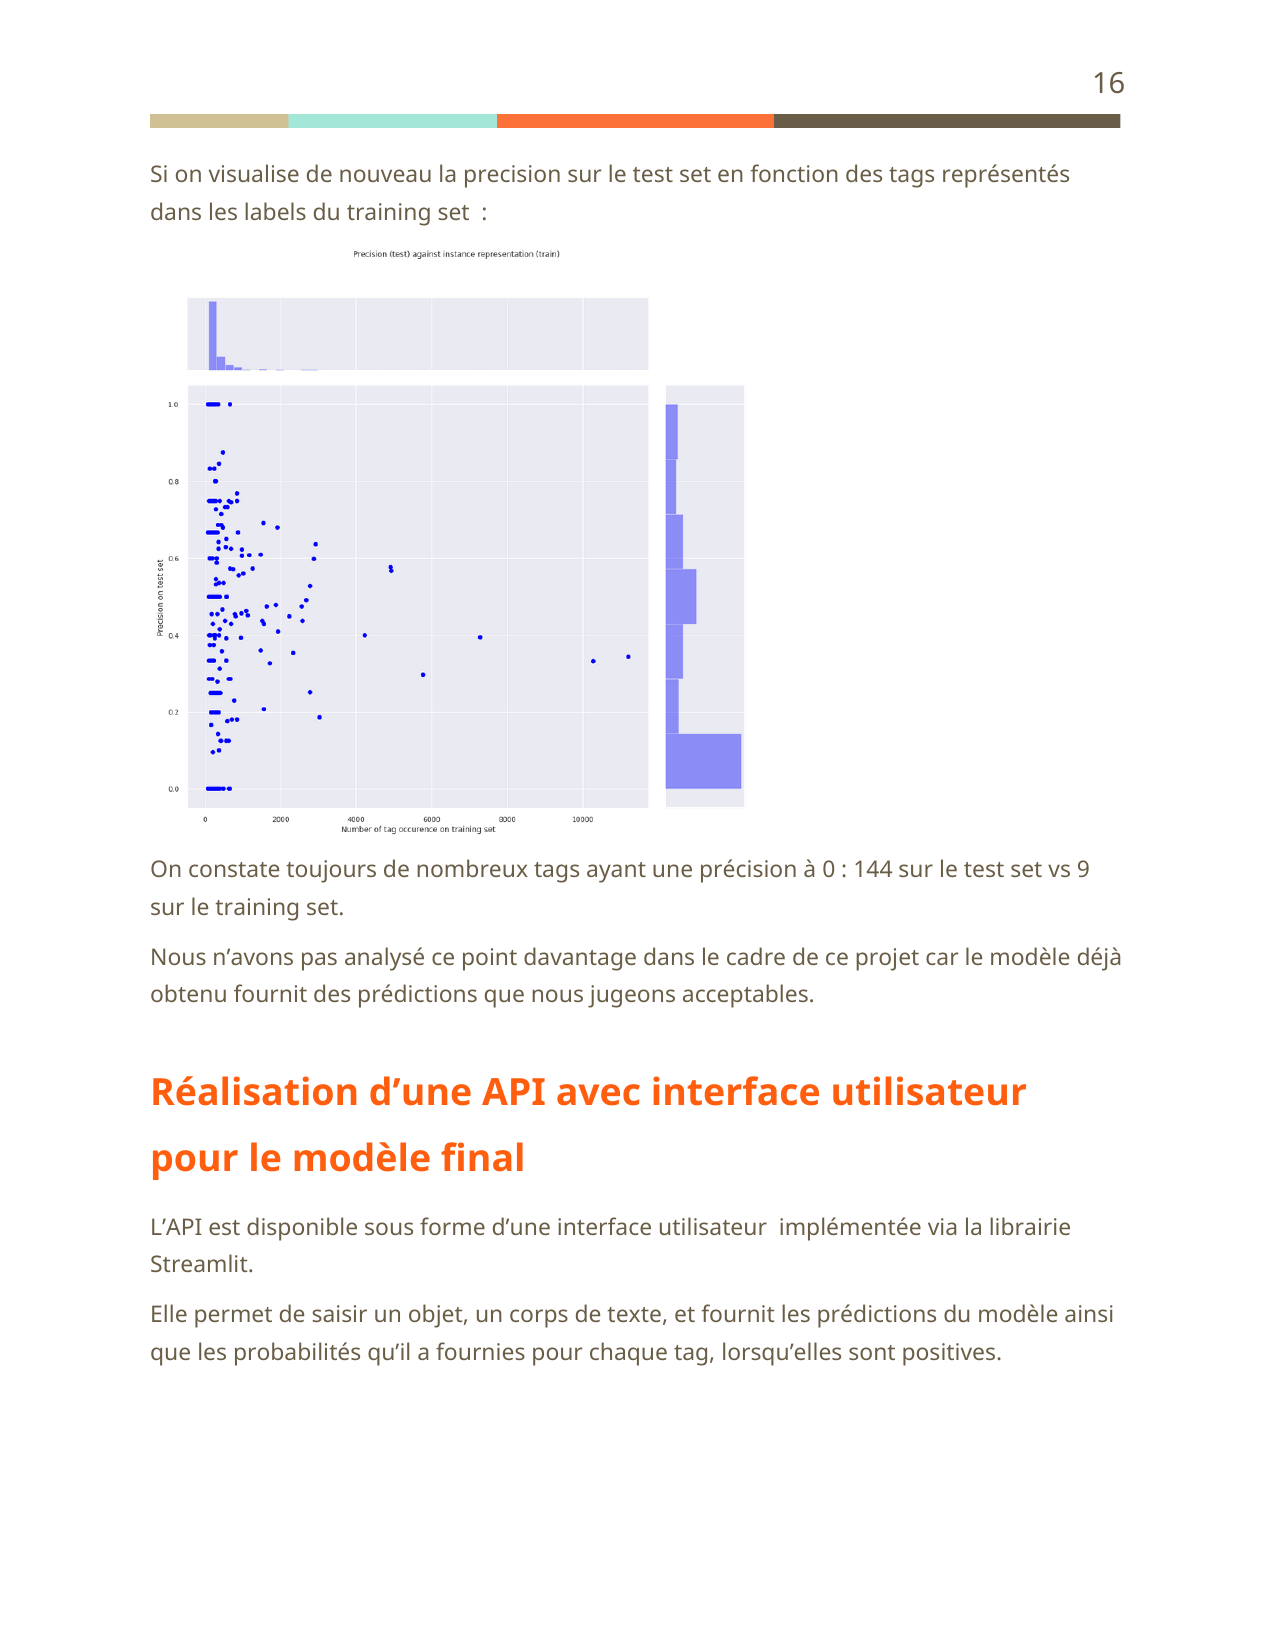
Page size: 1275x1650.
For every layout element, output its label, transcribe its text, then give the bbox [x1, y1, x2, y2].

text Nous n’avons pas analysé ce point davantage dans le cadre de ce projet car le modèle déjà obtenu fournit des prédictions que nous jugeons acceptables. [150, 940, 1125, 1009]
picture [150, 246, 749, 835]
text Si on visualise de nouveau la precision sur le test set en fonction des tags représentés dans les labels du training set : [150, 158, 1125, 227]
text On constate toujours de nombreux tags ayant une précision à 0 : 144 sur le test set vs 9 sur le training set. [150, 853, 1125, 922]
subtitle Réalisation d’une API avec interface utilisateur pour le modèle final [150, 1065, 1125, 1183]
text Elle permet de saisir un objet, un corps de texte, et fournit les prédictions du modèle ainsi que les probabilités qu’il a fournies pour chaque tag, lorsqu’elles sont positives. [150, 1298, 1125, 1367]
picture [150, 114, 1121, 128]
text L’API est disponible sous forme d’une interface utilisateur implémentée via la librairie Streamlit. [150, 1211, 1125, 1279]
